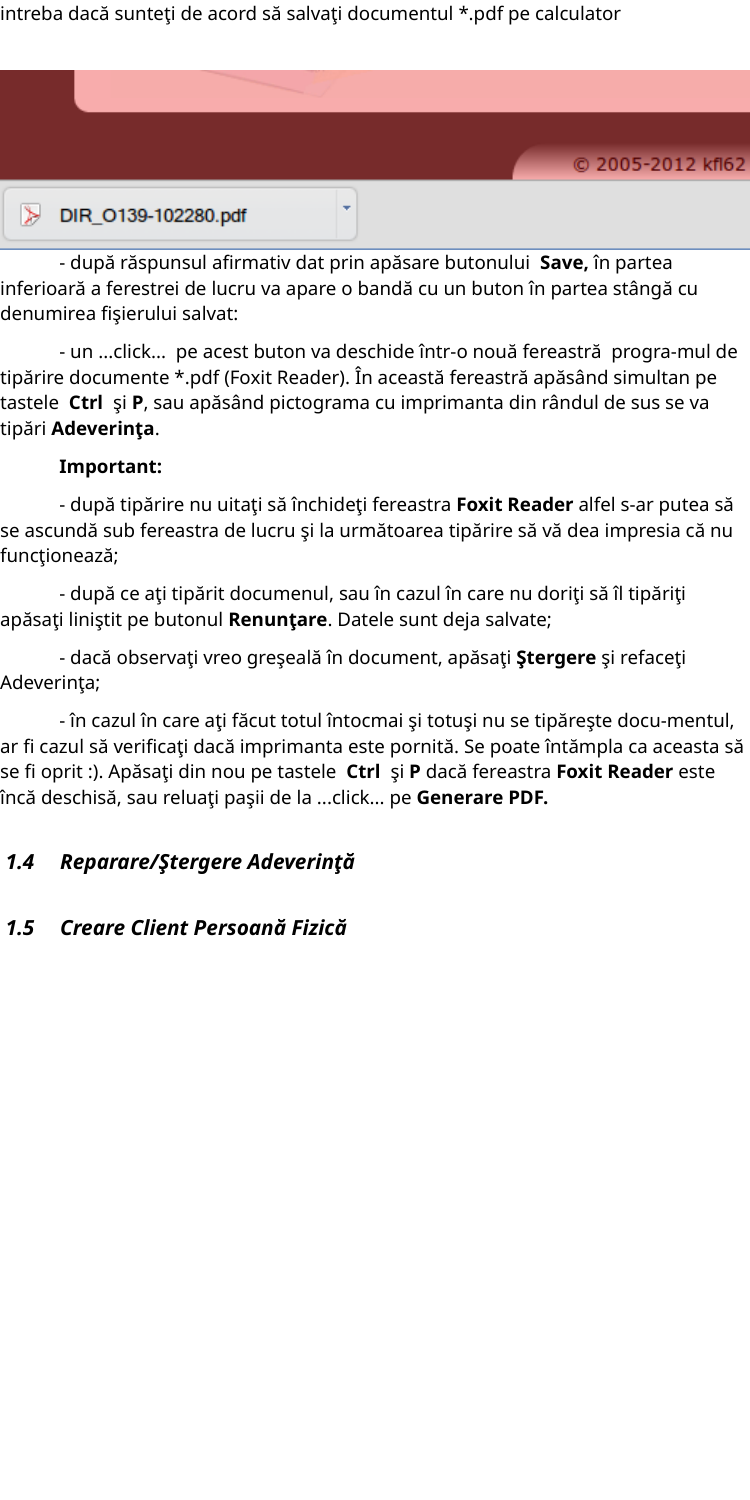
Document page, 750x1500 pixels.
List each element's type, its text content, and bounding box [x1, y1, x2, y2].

picture [0, 70, 750, 250]
text - în cazul în care aţi făcut totul întocmai şi totuşi nu se tipăreşte docu-mentul, ar fi cazul să verificaţi dacă imprimanta este pornită. Se poate întămpla ca aceasta să se fi oprit :). Apăsaţi din nou pe tastele Ctrl şi P dacă fereastra Foxit Reader este încă deschisă, sau reluaţi paşii de la ...click... pe Generare PDF. [0, 707, 750, 809]
text - după ce aţi tipărit documenul, sau în cazul în care nu doriţi să îl tipăriţi apăsaţi liniştit pe butonul Renunţare. Datele sunt deja salvate; [0, 580, 750, 631]
text Important: [0, 453, 750, 479]
subtitle Creare Client Persoană Fizică [0, 913, 750, 941]
text - după tipărire nu uitaţi să închideţi fereastra Foxit Reader alfel s-ar putea să se ascundă sub fereastra de lucru şi la următoarea tipărire să vă dea impresia că nu funcţionează; [0, 491, 750, 568]
text - un ...click... pe acest buton va deschide într-o nouă fereastră progra-mul de tipărire documente *.pdf (Foxit Reader). În această fereastră apăsând simultan pe tastele Ctrl şi P, sau apăsând pictograma cu imprimanta din rândul de sus se va tipări Adeverinţa. [0, 339, 750, 441]
text - dacă observaţi vreo greşeală în document, apăsaţi Ştergere şi refaceţi Adeverinţa; [0, 644, 750, 695]
text - după răspunsul afirmativ dat prin apăsare butonului Save, în partea inferioară a ferestrei de lucru va apare o bandă cu un buton în partea stângă cu denumirea fişierului salvat: [0, 250, 750, 326]
text intreba dacă sunteţi de acord să salvaţi documentul *.pdf pe calculator [0, 0, 750, 26]
subtitle Reparare/Ştergere Adeverinţă [0, 847, 750, 876]
